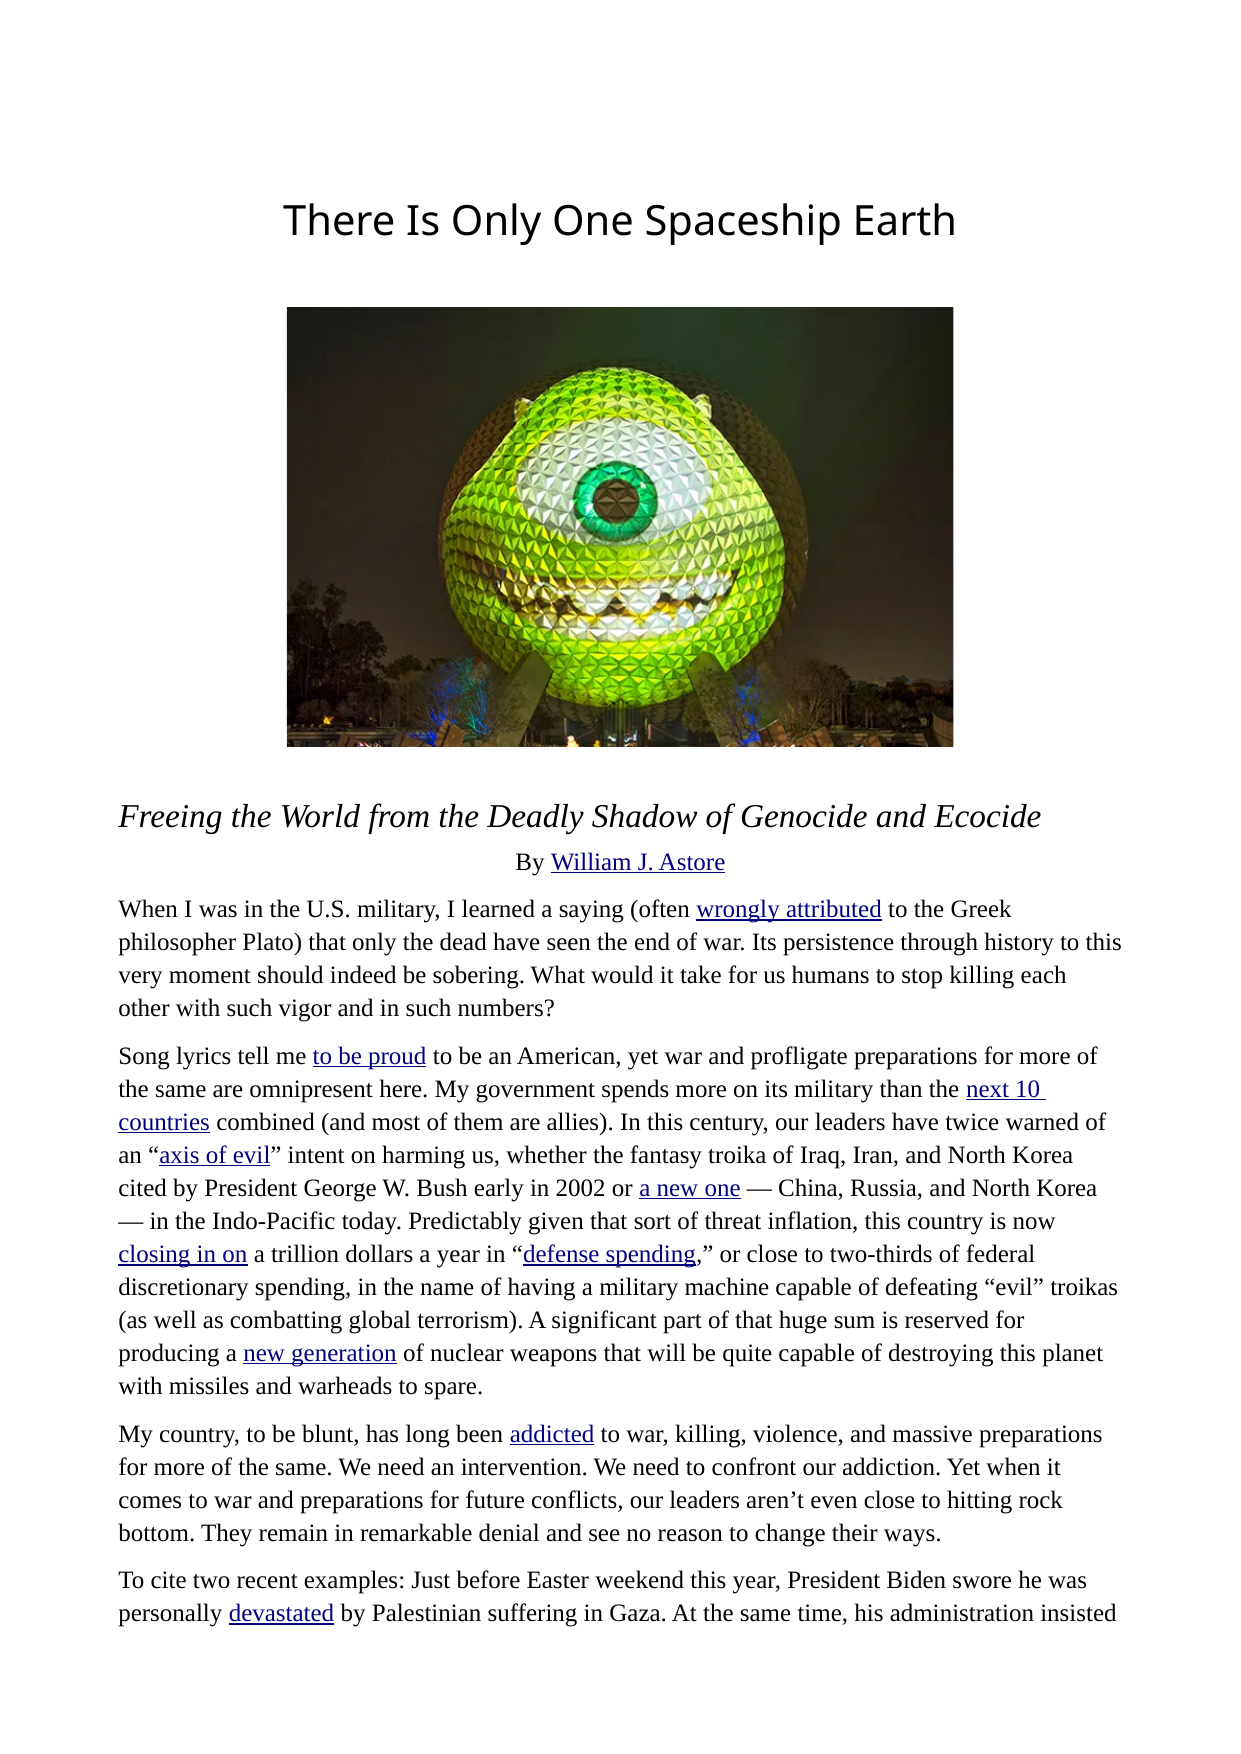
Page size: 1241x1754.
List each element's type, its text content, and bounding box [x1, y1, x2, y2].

text Song lyrics tell me to be proud to be an American, yet war and profligate preparations for more of the same are omnipresent here. My government spends more on its military than the next 10 countries combined (and most of them are allies). In this century, our leaders have twice warned of an “axis of evil” intent on harming us, whether the fantasy troika of Iraq, Iran, and North Korea cited by President George W. Bush early in 2002 or a new one — China, Russia, and North Korea — in the Indo-Pacific today. Predictably given that sort of threat inflation, this country is now closing in on a trillion dollars a year in “defense spending,” or close to two-thirds of federal discretionary spending, in the name of having a military machine capable of defeating “evil” troikas (as well as combatting global terrorism). A significant part of that huge sum is reserved for producing a new generation of nuclear weapons that will be quite capable of destroying this planet with missiles and warheads to spare. [118, 1041, 1122, 1400]
picture [286, 307, 954, 747]
text By William J. Astore [118, 847, 1122, 875]
subtitle Freeing the World from the Deadly Shadow of Genocide and Ecocide [118, 796, 1122, 834]
text To cite two recent examples: Just before Easter weekend this year, President Biden swore he was personally devastated by Palestinian suffering in Gaza. At the same time, his administration insisted [118, 1565, 1122, 1627]
text When I was in the U.S. military, I learned a saying (often wrongly attributed to the Greek philosopher Plato) that only the dead have seen the end of war. Its persistence through history to this very moment should indeed be sobering. What would it take for us humans to stop killing each other with such vigor and in such numbers? [118, 894, 1122, 1022]
text My country, to be blunt, has long been addicted to war, killing, violence, and massive preparations for more of the same. We need an intervention. We need to confront our addiction. Yet when it comes to war and preparations for future conflicts, our leaders aren’t even close to hitting rock bottom. They remain in remarkable denial and see no reason to change their ways. [118, 1419, 1122, 1547]
subtitle There Is Only One Spaceship Earth [118, 191, 1122, 247]
